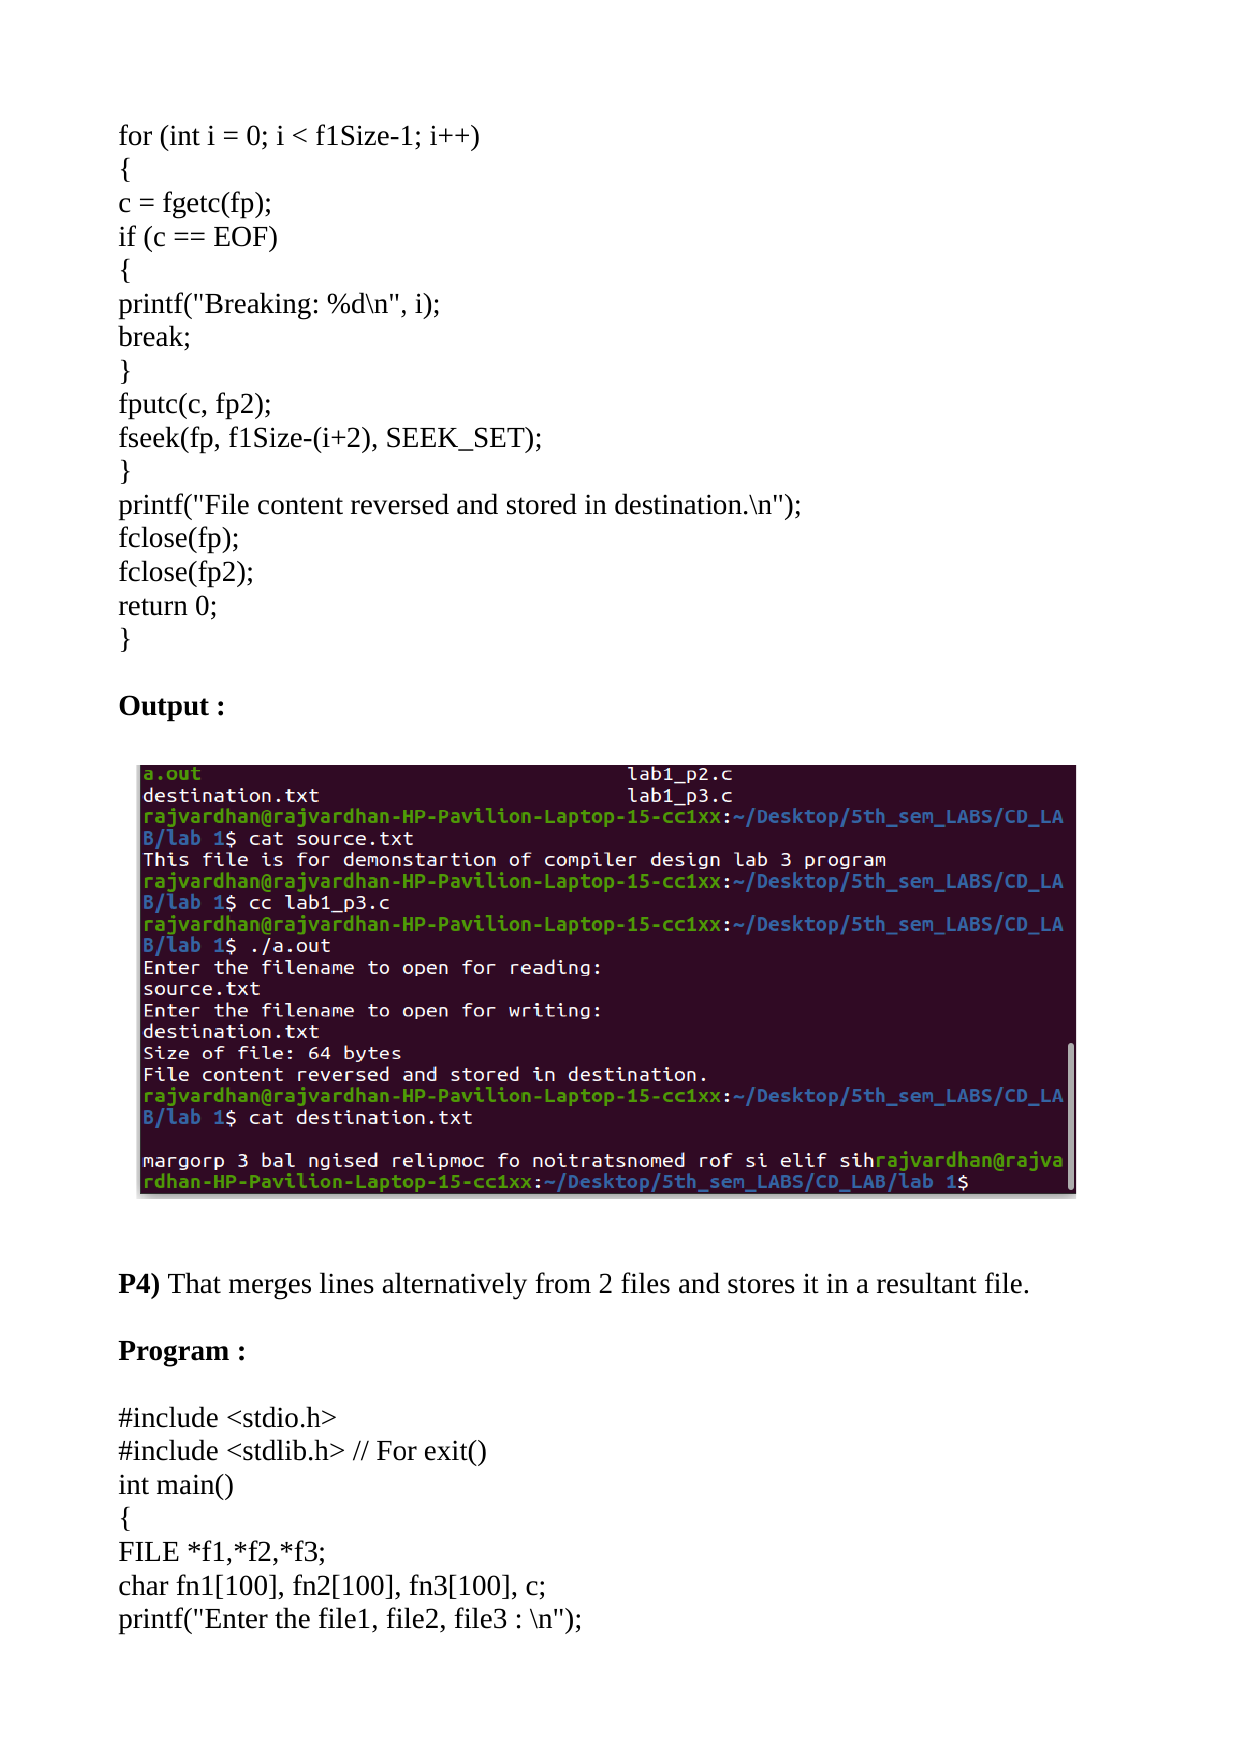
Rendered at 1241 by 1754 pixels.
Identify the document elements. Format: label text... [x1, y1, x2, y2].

text } [118, 353, 1122, 386]
text int main() [118, 1467, 1122, 1501]
text FILE *f1,*f2,*f3; [118, 1534, 1122, 1568]
text #include <stdio.h> [118, 1400, 1122, 1433]
text { [118, 152, 1122, 185]
text return 0; [118, 588, 1122, 621]
text fseek(fp, f1Size-(i+2), SEEK_SET); [118, 420, 1122, 453]
picture [136, 765, 1077, 1199]
text #include <stdlib.h> // For exit() [118, 1433, 1122, 1467]
text break; [118, 319, 1122, 353]
text char fn1[100], fn2[100], fn3[100], c; [118, 1568, 1122, 1601]
text fclose(fp); [118, 521, 1122, 554]
text { [118, 252, 1122, 286]
text fputc(c, fp2); [118, 386, 1122, 420]
text printf("File content reversed and stored in destination.\n"); [118, 487, 1122, 521]
text } [118, 621, 1122, 655]
text printf("Breaking: %d\n", i); [118, 286, 1122, 319]
text c = fgetc(fp); [118, 185, 1122, 219]
text Program : [118, 1333, 1122, 1366]
text Output : [118, 688, 1122, 722]
text printf("Enter the file1, file2, file3 : \n"); [118, 1601, 1122, 1635]
text for (int i = 0; i < f1Size-1; i++) [118, 118, 1122, 152]
text } [118, 453, 1122, 487]
text { [118, 1501, 1122, 1534]
text if (c == EOF) [118, 219, 1122, 252]
text fclose(fp2); [118, 554, 1122, 588]
text P4) That merges lines alternatively from 2 files and stores it in a resultant file. [118, 1266, 1122, 1299]
